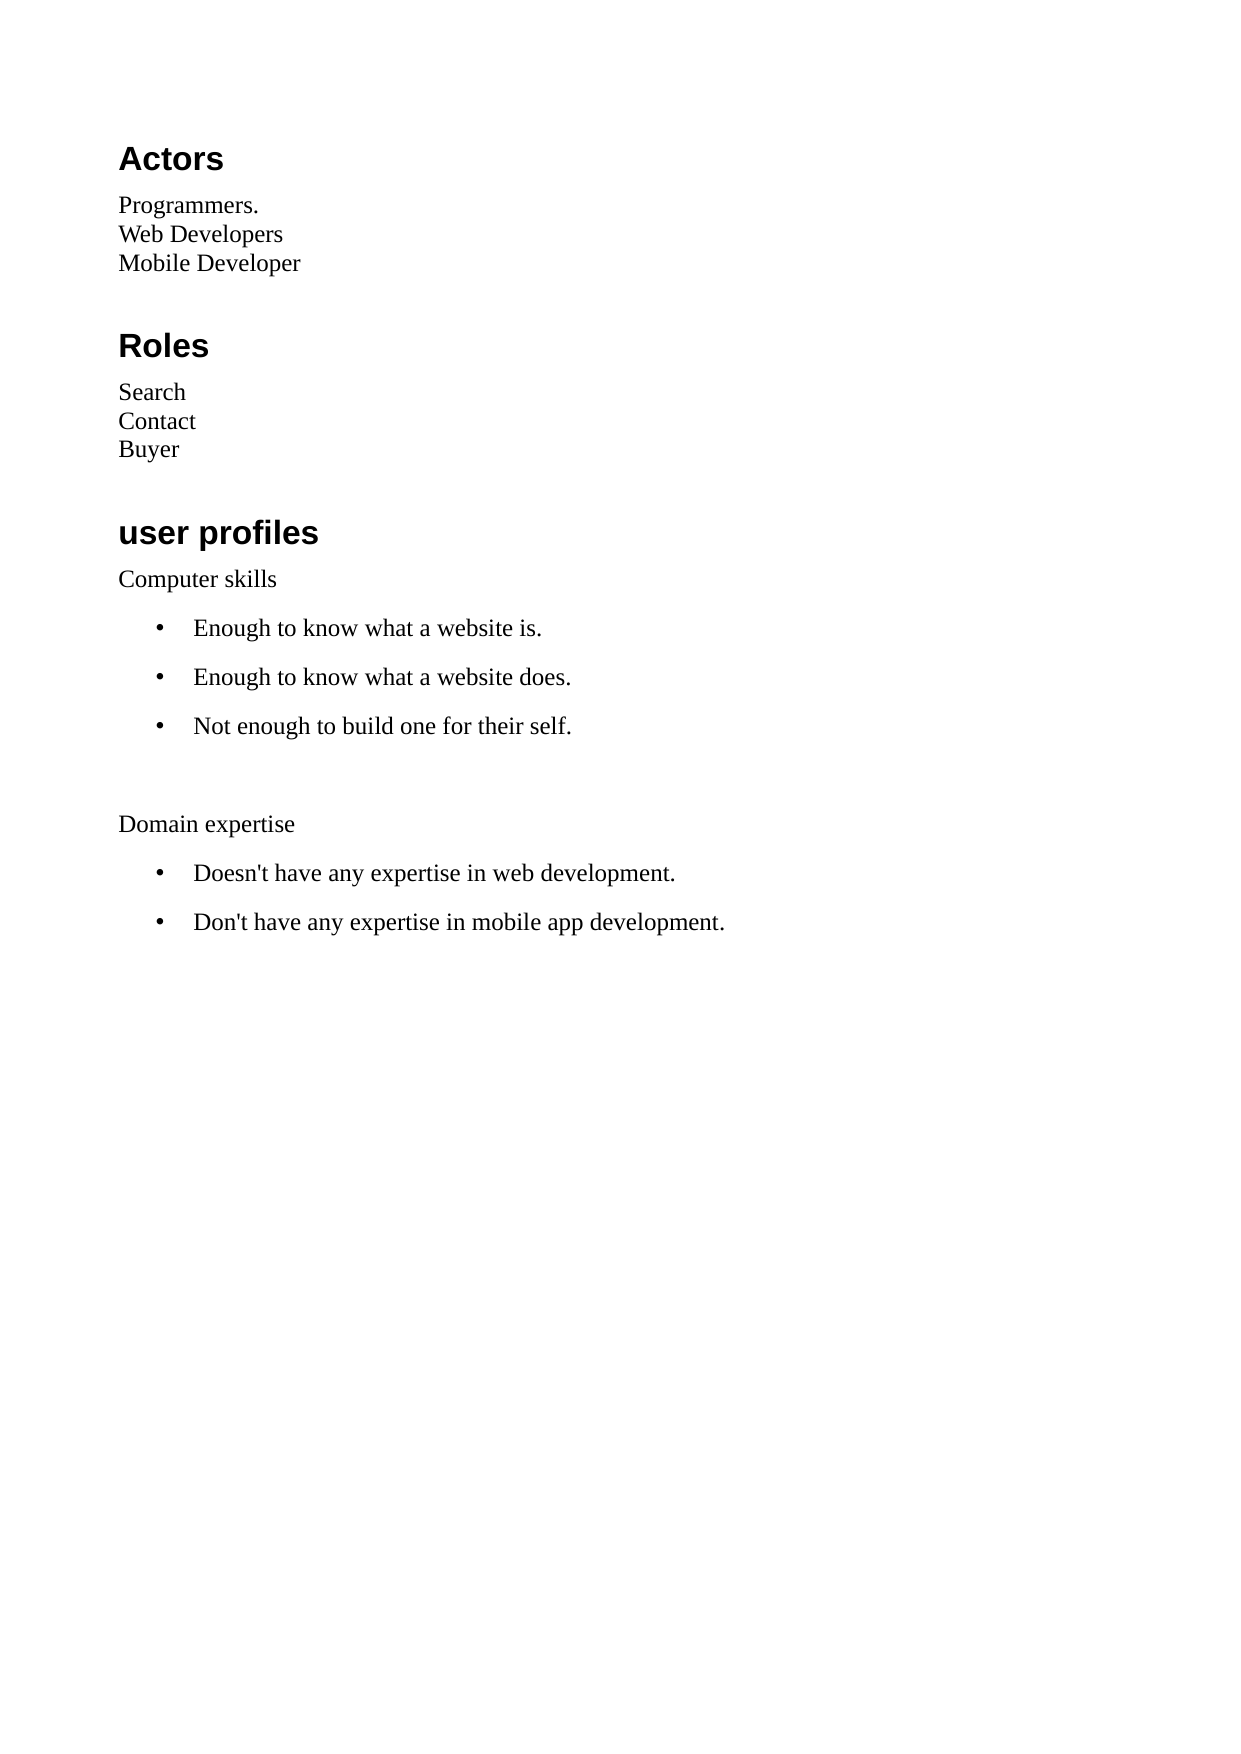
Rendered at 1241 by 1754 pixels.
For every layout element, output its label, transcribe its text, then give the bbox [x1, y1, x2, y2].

text Buyer [118, 434, 1122, 463]
list Not enough to build one for their self. [156, 711, 1122, 740]
list Enough to know what a website does. [156, 662, 1122, 691]
text Computer skills [118, 564, 1122, 593]
text Contact [118, 406, 1122, 434]
text Web Developers [118, 219, 1122, 248]
list Doesn't have any expertise in web development. [156, 858, 1122, 887]
subtitle user profiles [118, 513, 1122, 552]
list Enough to know what a website is. [156, 613, 1122, 642]
text Search [118, 377, 1122, 406]
text Mobile Developer [118, 248, 1122, 276]
subtitle Actors [118, 139, 1122, 178]
text Programmers. [118, 190, 1122, 219]
text Domain expertise [118, 809, 1122, 838]
subtitle Roles [118, 326, 1122, 364]
list Don't have any expertise in mobile app development. [156, 907, 1122, 936]
